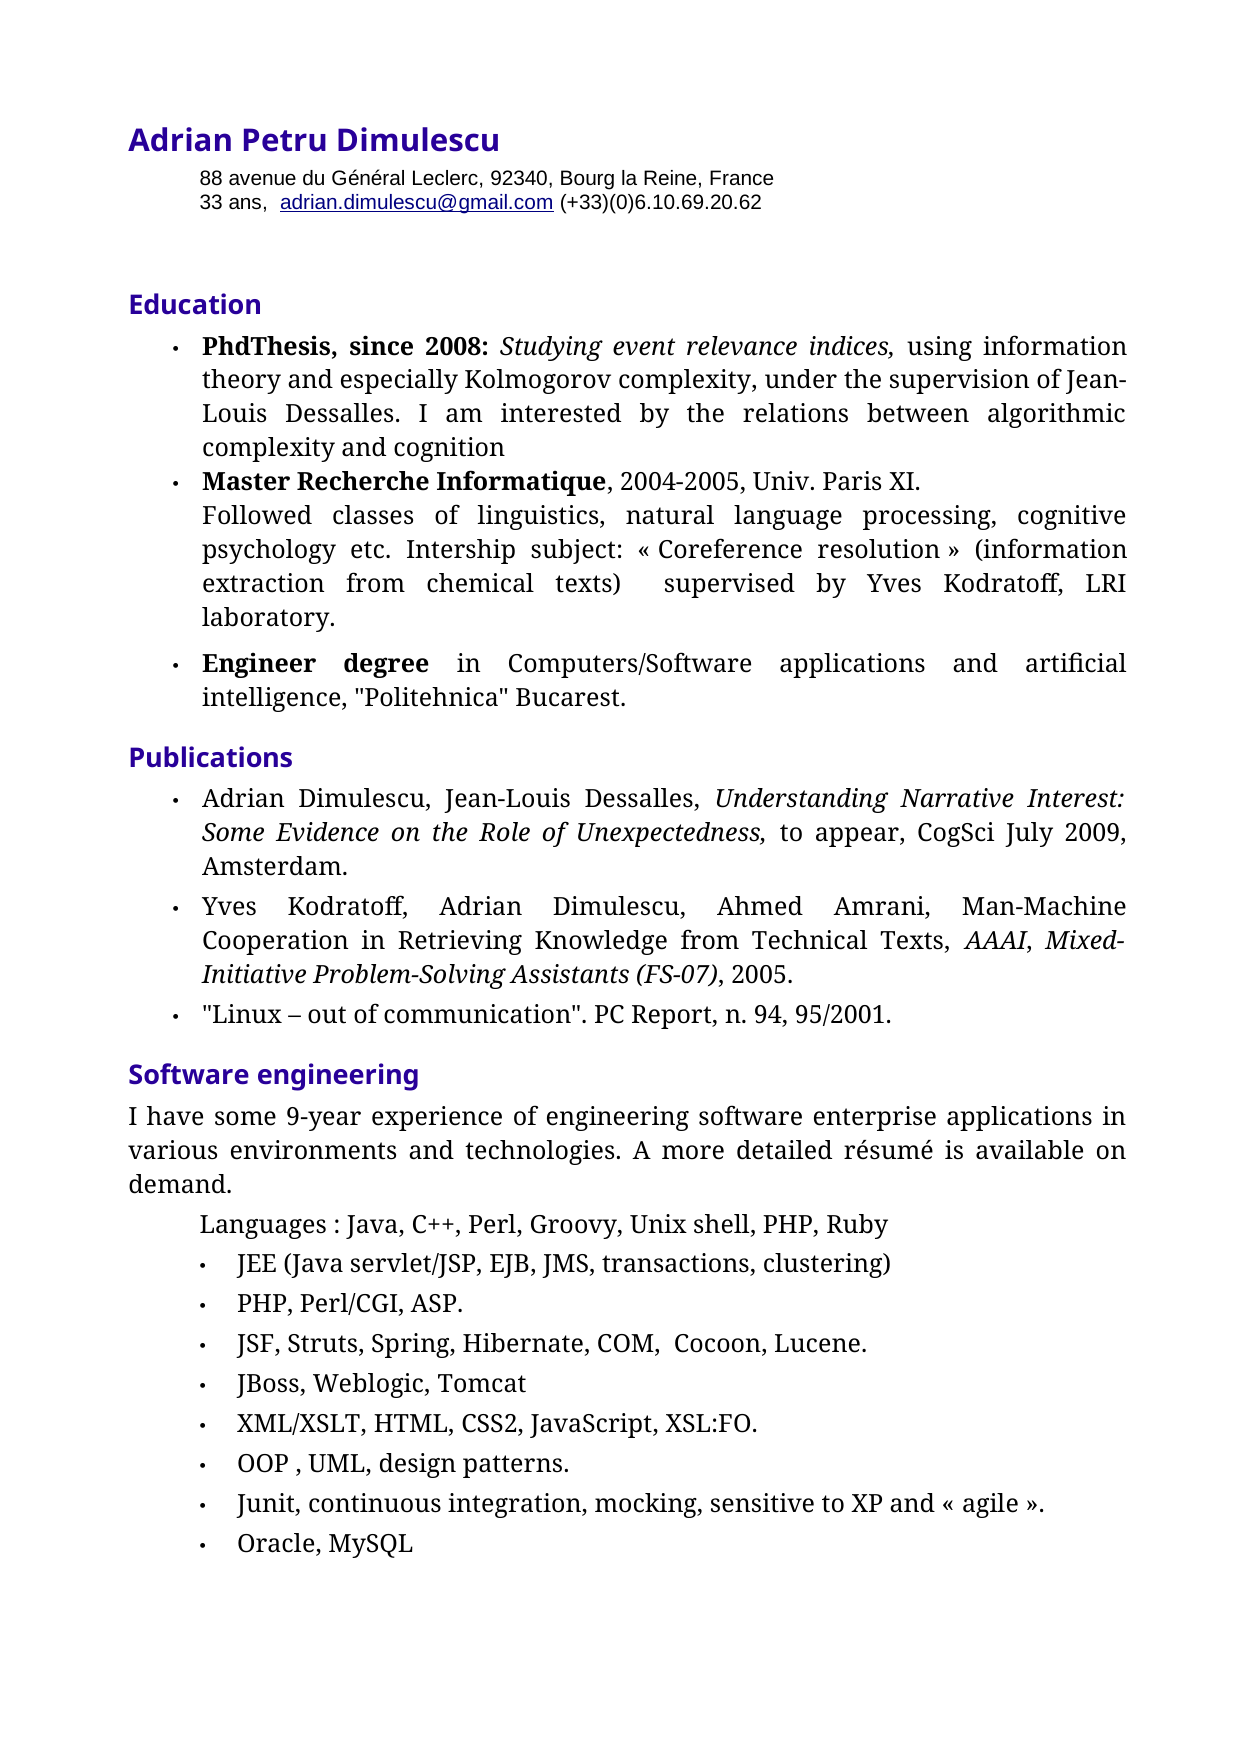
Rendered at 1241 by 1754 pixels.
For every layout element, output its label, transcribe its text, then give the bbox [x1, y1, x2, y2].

subtitle Adrian Petru Dimulescu [128, 118, 1127, 161]
list PHP, Perl/CGI, ASP. [199, 1286, 1127, 1320]
subtitle Publications [128, 738, 1127, 776]
text Languages : Java, C++, Perl, Groovy, Unix shell, PHP, Ruby [81, 1207, 1127, 1241]
list OOP , UML, design patterns. [199, 1446, 1127, 1480]
list Junit, continuous integration, mocking, sensitive to XP and « agile ». [199, 1486, 1127, 1520]
list XML/XSLT, HTML, CSS2, JavaScript, XSL:FO. [199, 1406, 1127, 1440]
list JBoss, Weblogic, Tomcat [199, 1366, 1127, 1400]
list Master Recherche Informatique, 2004-2005, Univ. Paris XI. [172, 464, 1127, 498]
list JEE (Java servlet/JSP, EJB, JMS, transactions, clustering) [199, 1246, 1127, 1280]
subtitle Education [128, 286, 1127, 322]
list "Linux – out of communication". PC Report, n. 94, 95/2001. [172, 997, 1127, 1031]
subtitle Software engineering [128, 1056, 1127, 1093]
text I have some 9-year experience of engineering software enterprise applications in various environments and technologies. A more detailed résumé is available on demand. [128, 1099, 1127, 1201]
list JSF, Struts, Spring, Hibernate, COM, Cocoon, Lucene. [199, 1326, 1127, 1360]
list Yves Kodratoff, Adrian Dimulescu, Ahmed Amrani, Man-Machine Cooperation in Retrieving Knowledge from Technical Texts, AAAI, Mixed-Initiative Problem-Solving Assistants (FS-07), 2005. [172, 889, 1127, 991]
list Adrian Dimulescu, Jean-Louis Dessalles, Understanding Narrative Interest: Some Evidence on the Role of Unexpectedness, to appear, CogSci July 2009, Amsterdam. [172, 781, 1127, 883]
text 88 avenue du Général Leclerc, 92340, Bourg la Reine, France [81, 167, 1127, 190]
list Oracle, MySQL [199, 1526, 1127, 1560]
list Engineer degree in Computers/Software applications and artificial intelligence, "Politehnica" Bucarest. [172, 646, 1127, 714]
text 33 ans, adrian.dimulescu@gmail.com (+33)(0)6.10.69.20.62 [81, 190, 1127, 214]
list Followed classes of linguistics, natural language processing, cognitive psychology etc. Intership subject: « Coreference resolution » (information extraction from chemical texts) supervised by Yves Kodratoff, LRI laboratory. [172, 498, 1127, 634]
list PhdThesis, since 2008: Studying event relevance indices, using information theory and especially Kolmogorov complexity, under the supervision of Jean-Louis Dessalles. I am interested by the relations between algorithmic complexity and cognition [172, 328, 1127, 464]
